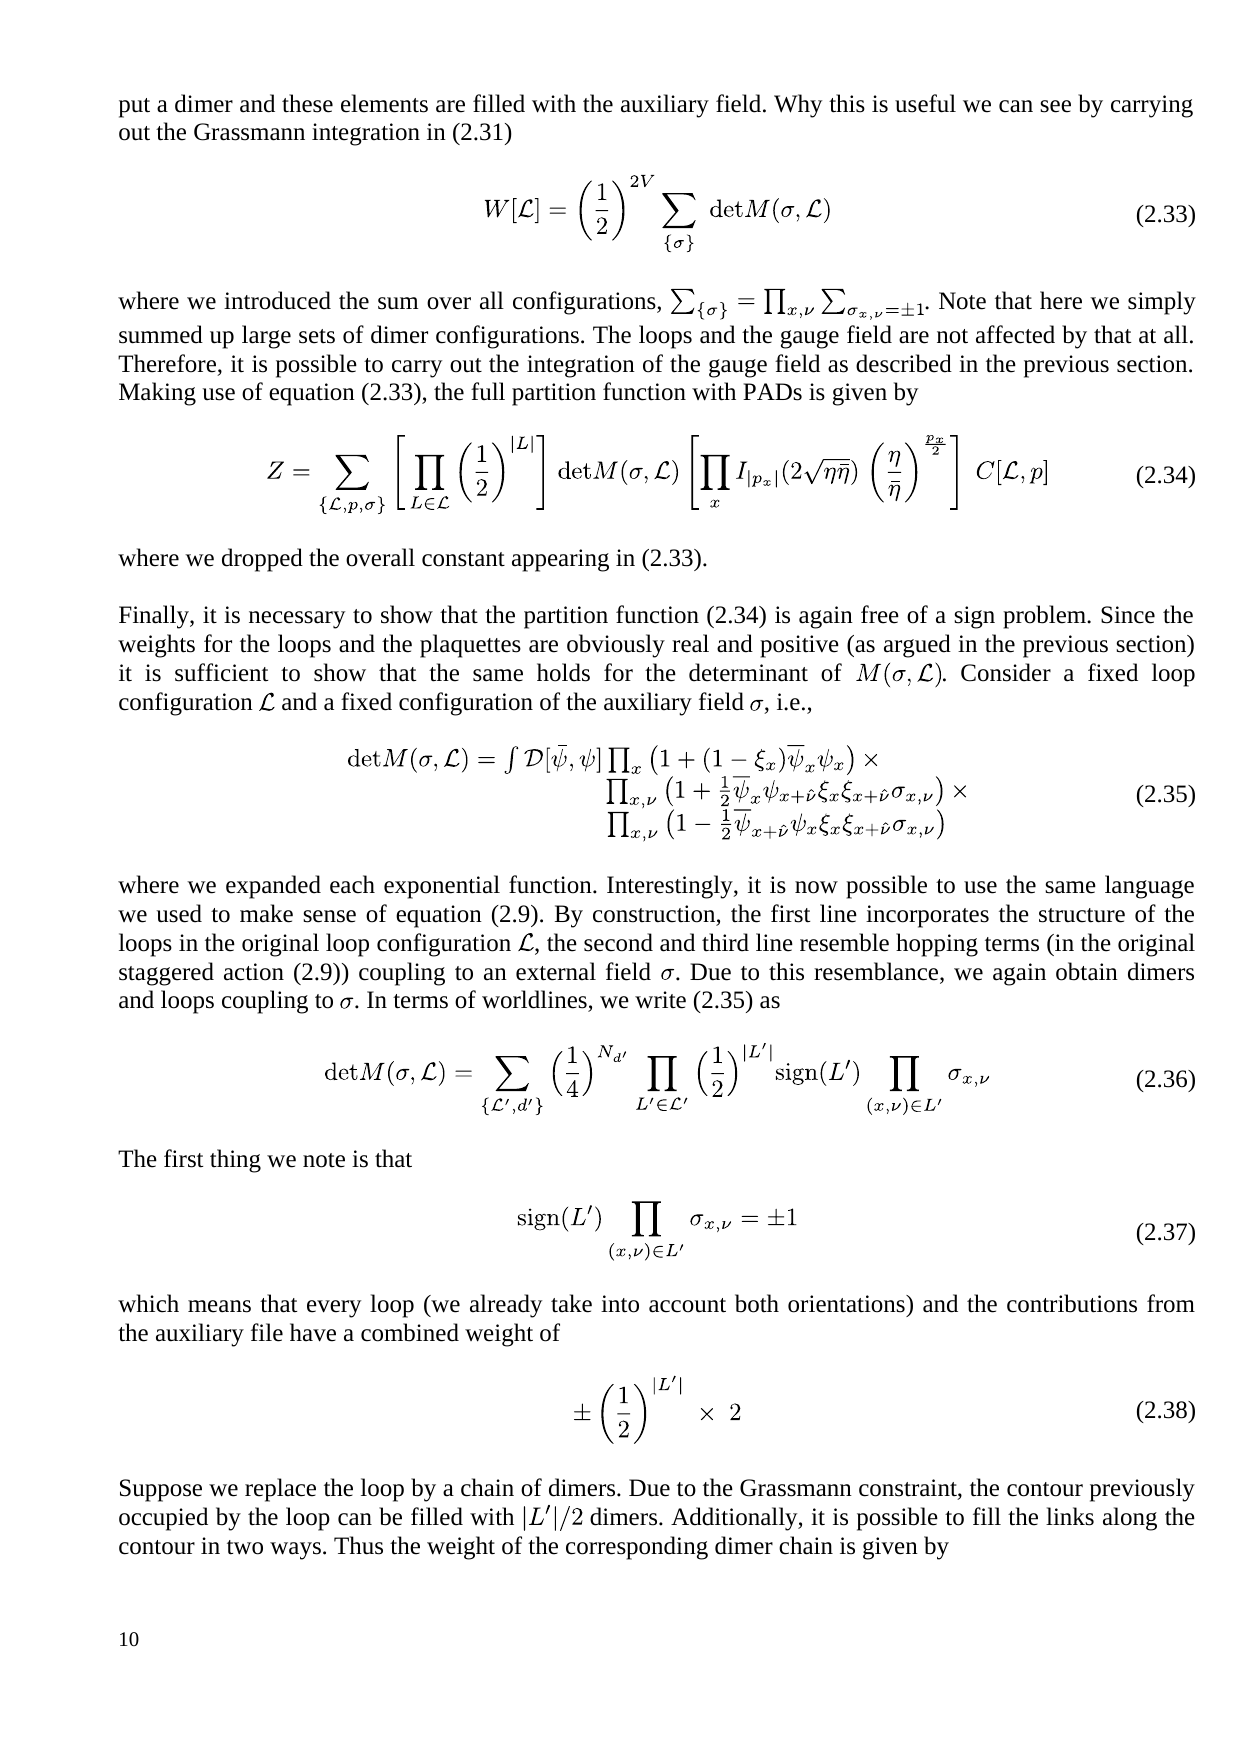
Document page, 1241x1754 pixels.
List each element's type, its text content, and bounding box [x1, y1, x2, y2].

text which means that every loop (we already take into account both orientations) and the contributions from the auxiliary file have a combined weight of [118, 1289, 1196, 1347]
text where we expanded each exponential function. Interestingly, it is now possible to use the same language we used to make sense of equation (2.9). By construction, the first line incorporates the structure of the loops in the original loop configuration , the second and third line resemble hopping terms (in the original staggered action (2.9)) coupling to an external field . Due to this resemblance, we again obtain dimers and loops coupling to . In terms of worldlines, we write (2.35) as [118, 870, 1196, 1014]
text (2.33) [655, 175, 1196, 252]
text The first thing we note is that [118, 1144, 1196, 1173]
text (2.35) [645, 745, 1196, 842]
text [118, 435, 397, 514]
text (2.36) [766, 1043, 1196, 1115]
text put a dimer and these elements are filled with the auxiliary field. Why this is useful we can see by carrying out the Grassmann integration in (2.31) [118, 89, 1196, 146]
text Finally, it is necessary to show that the partition function (2.34) is again free of a sign problem. Since the weights for the loops and the plaquettes are obviously real and positive (as argued in the previous section) it is sufficient to show that the same holds for the determinant of . Consider a fixed loop configuration and a fixed configuration of the auxiliary field , i.e., [118, 600, 1196, 716]
text [118, 745, 643, 842]
text where we dropped the overall constant appearing in (2.33). [118, 543, 1196, 572]
text where we introduced the sum over all configurations, . Note that here we simply summed up large sets of dimer configurations. The loops and the gauge field are not affected by that at all. Therefore, it is possible to carry out the integration of the gauge field as described in the previous section. Making use of equation (2.33), the full partition function with PADs is given by [118, 281, 1196, 406]
text (2.38) [636, 1376, 1196, 1444]
text Suppose we replace the loop by a chain of dimers. Due to the Grassmann constraint, the contour previously occupied by the loop can be filled with dimers. Additionally, it is possible to fill the links along the contour in two ways. Thus the weight of the corresponding dimer chain is given by [118, 1473, 1196, 1560]
text [118, 1201, 631, 1261]
text [118, 1376, 611, 1444]
text (2.34) [382, 435, 1196, 514]
text (2.37) [646, 1201, 1196, 1261]
text [118, 1043, 764, 1115]
text [118, 175, 632, 252]
